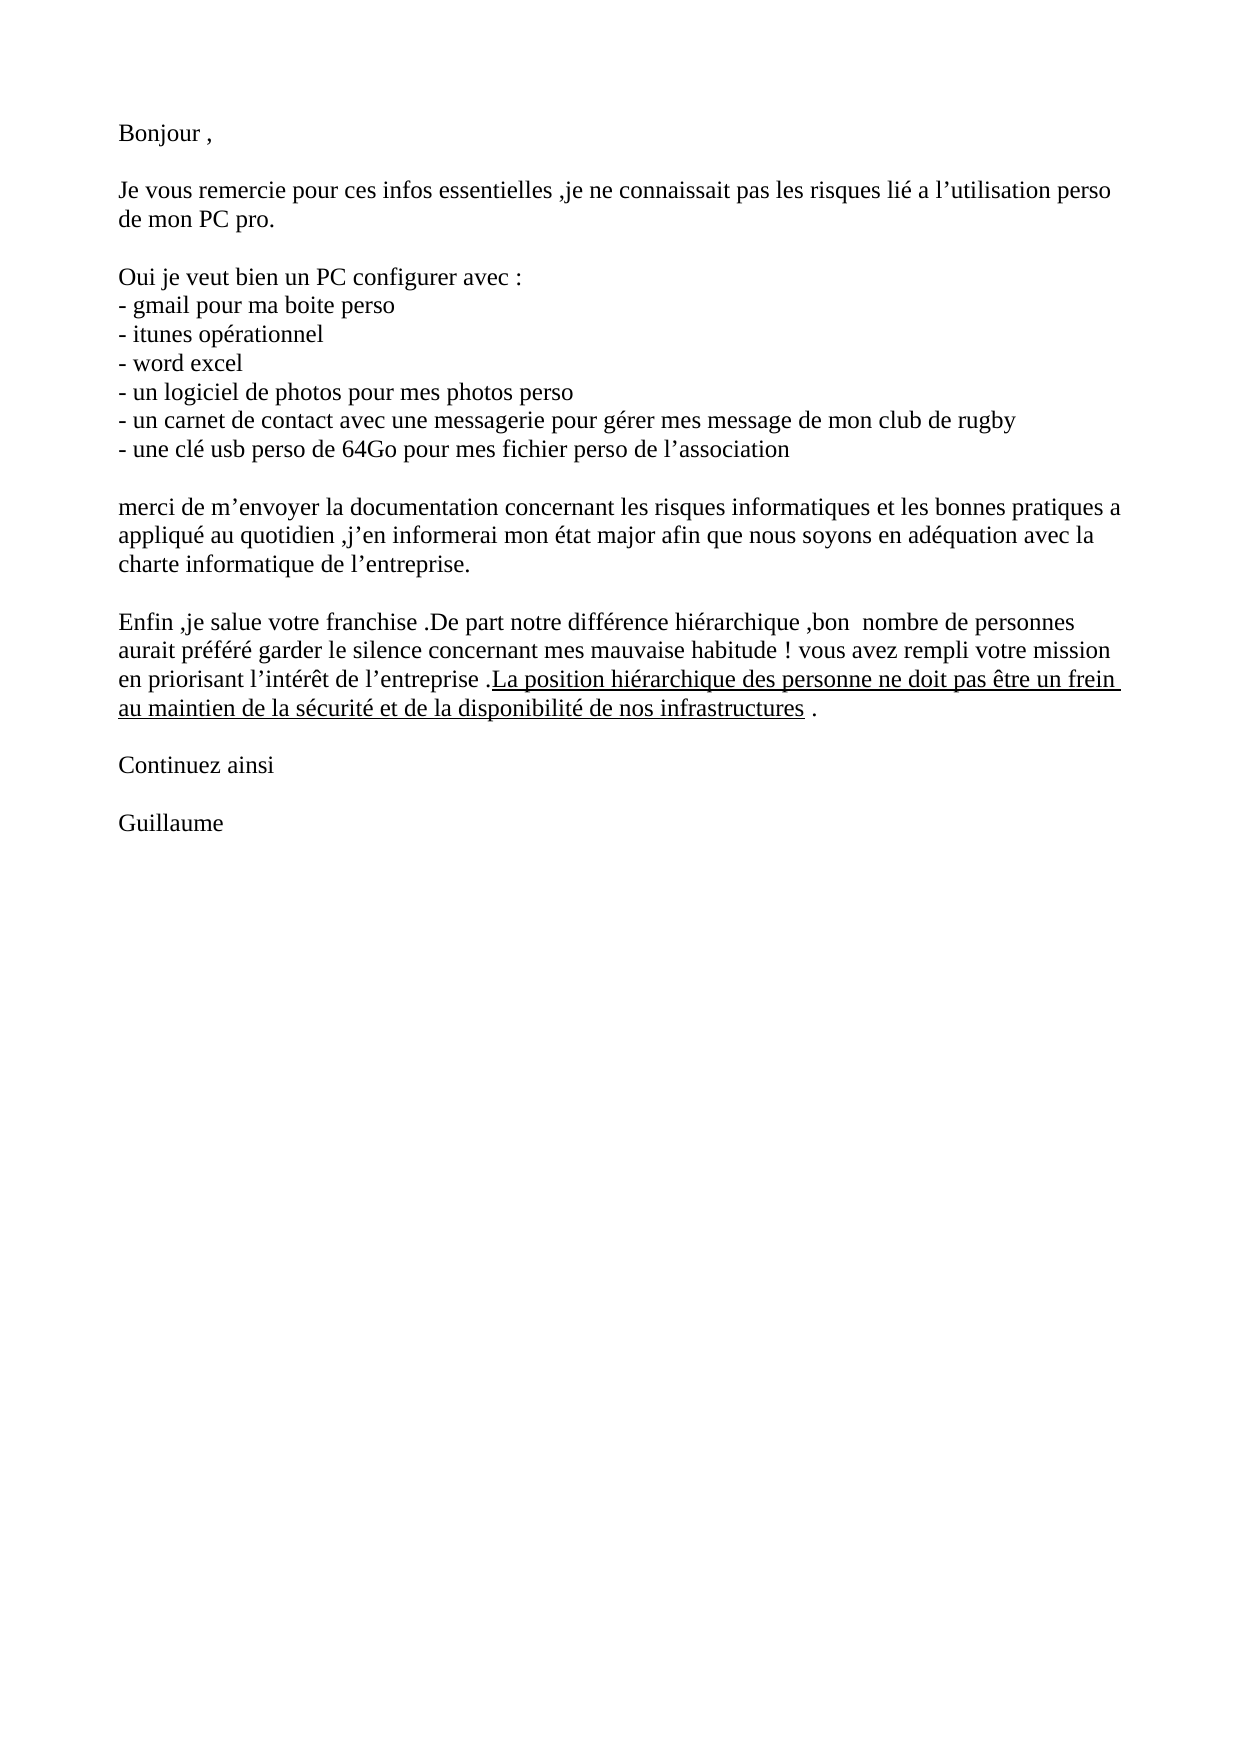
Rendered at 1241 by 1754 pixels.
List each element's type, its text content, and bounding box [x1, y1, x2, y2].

text Enfin ,je salue votre franchise .De part notre différence hiérarchique ,bon nombre de personnes aurait préféré garder le silence concernant mes mauvaise habitude ! vous avez rempli votre mission en priorisant l’intérêt de l’entreprise .La position hiérarchique des personne ne doit pas être un frein au maintien de la sécurité et de la disponibilité de nos infrastructures . [118, 607, 1122, 722]
text Bonjour , [118, 118, 1122, 147]
text Oui je veut bien un PC configurer avec : [118, 262, 1122, 291]
text - une clé usb perso de 64Go pour mes fichier perso de l’association [118, 434, 1122, 463]
text Continuez ainsi [118, 751, 1122, 779]
text Je vous remercie pour ces infos essentielles ,je ne connaissait pas les risques lié a l’utilisation perso de mon PC pro. [118, 176, 1122, 233]
text Guillaume [118, 808, 1122, 837]
text - un logiciel de photos pour mes photos perso [118, 377, 1122, 406]
text - word excel [118, 348, 1122, 377]
text merci de m’envoyer la documentation concernant les risques informatiques et les bonnes pratiques a appliqué au quotidien ,j’en informerai mon état major afin que nous soyons en adéquation avec la charte informatique de l’entreprise. [118, 492, 1122, 578]
text - gmail pour ma boite perso [118, 291, 1122, 319]
text - itunes opérationnel [118, 319, 1122, 348]
text - un carnet de contact avec une messagerie pour gérer mes message de mon club de rugby [118, 406, 1122, 434]
